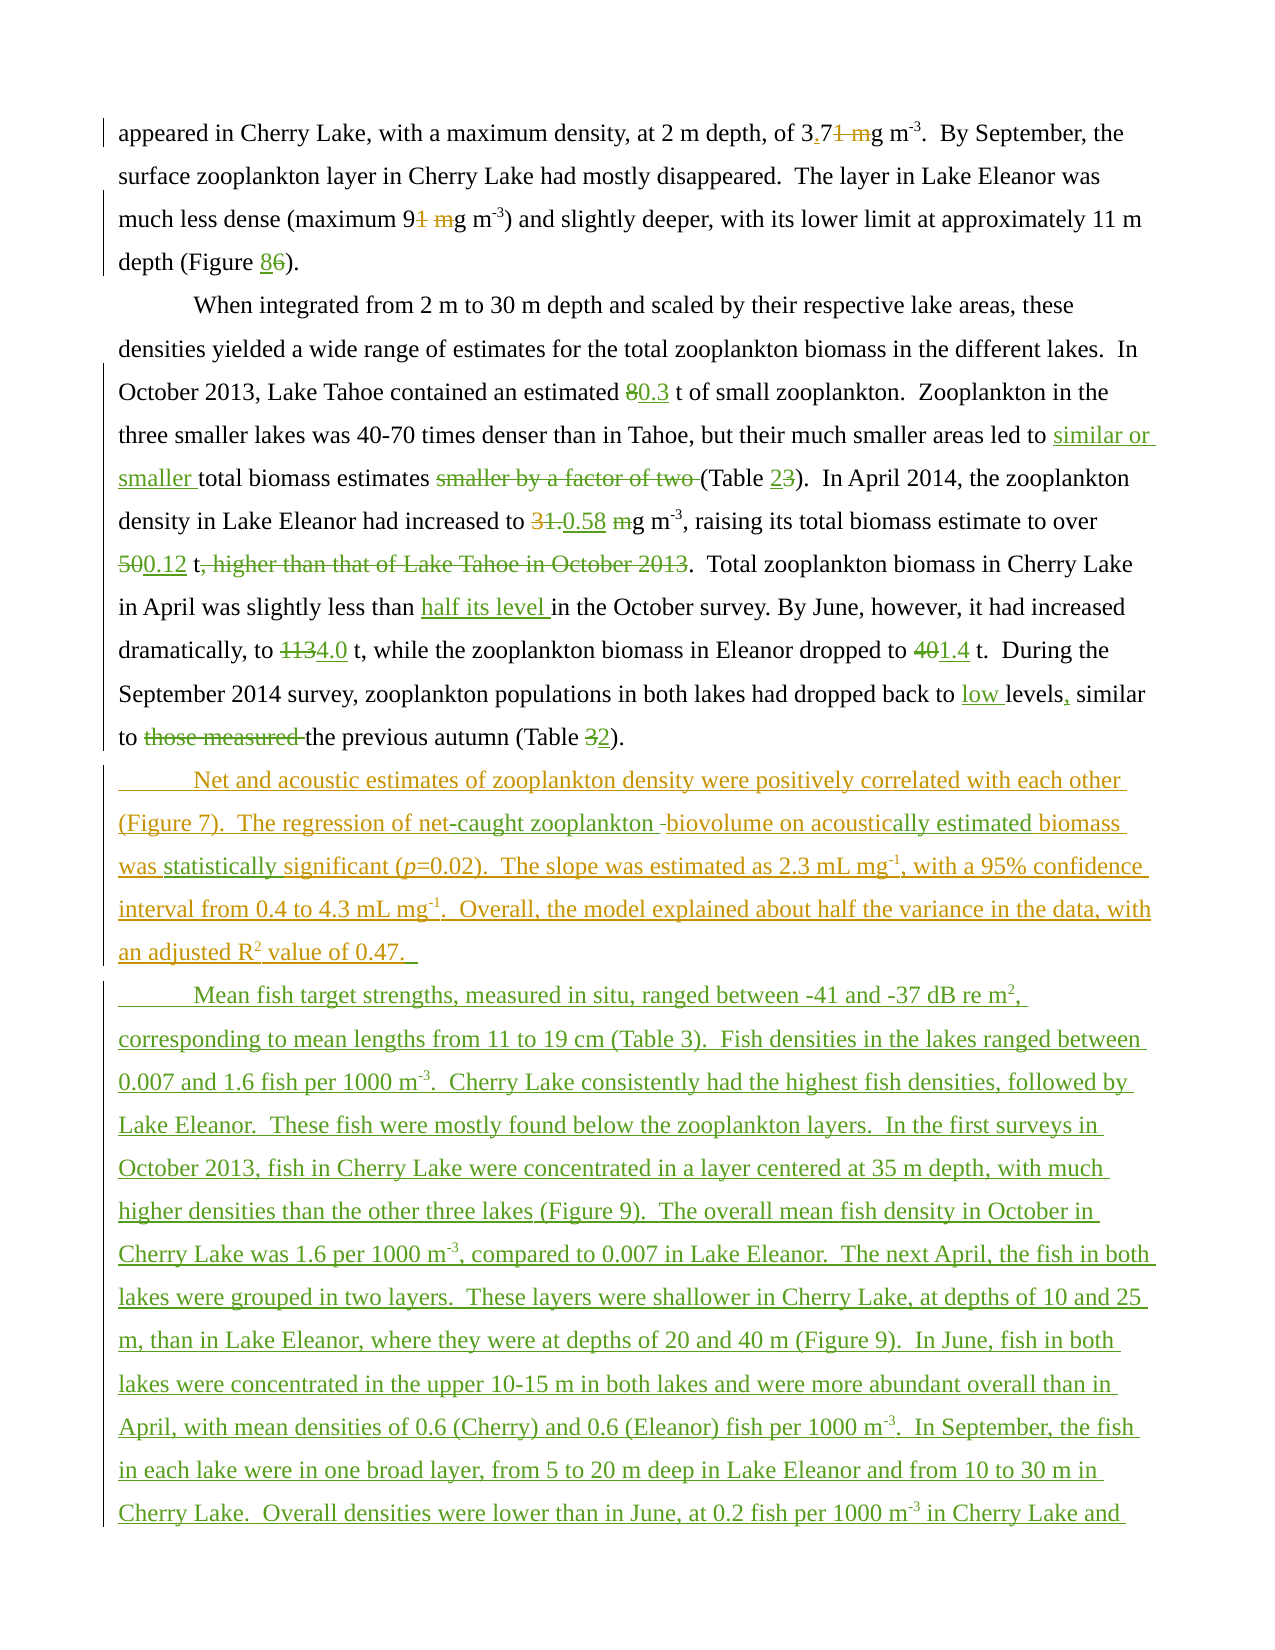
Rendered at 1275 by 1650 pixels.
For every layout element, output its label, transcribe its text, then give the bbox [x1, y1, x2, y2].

text appeared in Cherry Lake, with a maximum density, at 2 m depth, of 3.7g m-3. By September, the surface zooplankton layer in Cherry Lake had mostly disappeared. The layer in Lake Eleanor was much less dense (maximum 9 g m-3) and slightly deeper, with its lower limit at approximately 11 m depth (Figure 8). [118, 118, 1157, 276]
text Net and acoustic estimates of zooplankton density were positively correlated with each other (Figure 7). The regression of net-caught zooplankton biovolume on acoustically estimated biomass was statistically significant (p=0.02). The slope was estimated as 2.3 mL mg-1, with a 95% confidence interval from 0.4 to 4.3 mL mg-1. Overall, the model explained about half the variance in the data, with an adjusted R2 value of 0.47. [118, 765, 1157, 966]
text Mean fish target strengths, measured in situ, ranged between -41 and -37 dB re m2, corresponding to mean lengths from 11 to 19 cm (Table 3). Fish densities in the lakes ranged between 0.007 and 1.6 fish per 1000 m-3. Cherry Lake consistently had the highest fish densities, followed by Lake Eleanor. These fish were mostly found below the zooplankton layers. In the first surveys in October 2013, fish in Cherry Lake were concentrated in a layer centered at 35 m depth, with much higher densities than the other three lakes (Figure 9). The overall mean fish density in October in Cherry Lake was 1.6 per 1000 m-3, compared to 0.007 in Lake Eleanor. The next April, the fish in both lakes were grouped in two layers. These layers were shallower in Cherry Lake, at depths of 10 and 25 m, than in Lake Eleanor, where they were at depths of 20 and 40 m (Figure 9). In June, fish in both lakes were concentrated in the upper 10-15 m in both lakes and were more abundant overall than in April, with mean densities of 0.6 (Cherry) and 0.6 (Eleanor) fish per 1000 m-3. In September, the fish in each lake were in one broad layer, from 5 to 20 m deep in Lake Eleanor and from 10 to 30 m in Cherry Lake. Overall densities were lower than in June, at 0.2 fish per 1000 m-3 in Cherry Lake and [118, 981, 1157, 1527]
text When integrated from 2 m to 30 m depth and scaled by their respective lake areas, these densities yielded a wide range of estimates for the total zooplankton biomass in the different lakes. In October 2013, Lake Tahoe contained an estimated 0.3 t of small zooplankton. Zooplankton in the three smaller lakes was 40-70 times denser than in Tahoe, but their much smaller areas led to similar or smaller total biomass estimates (Table 2). In April 2014, the zooplankton density in Lake Eleanor had increased to 0.58 g m-3, raising its total biomass estimate to over 0.12 t. Total zooplankton biomass in Cherry Lake in April was slightly less than half its level in the October survey. By June, however, it had increased dramatically, to 4.0 t, while the zooplankton biomass in Eleanor dropped to 1.4 t. During the September 2014 survey, zooplankton populations in both lakes had dropped back to low levels, similar to the previous autumn (Table 2). [118, 291, 1157, 751]
